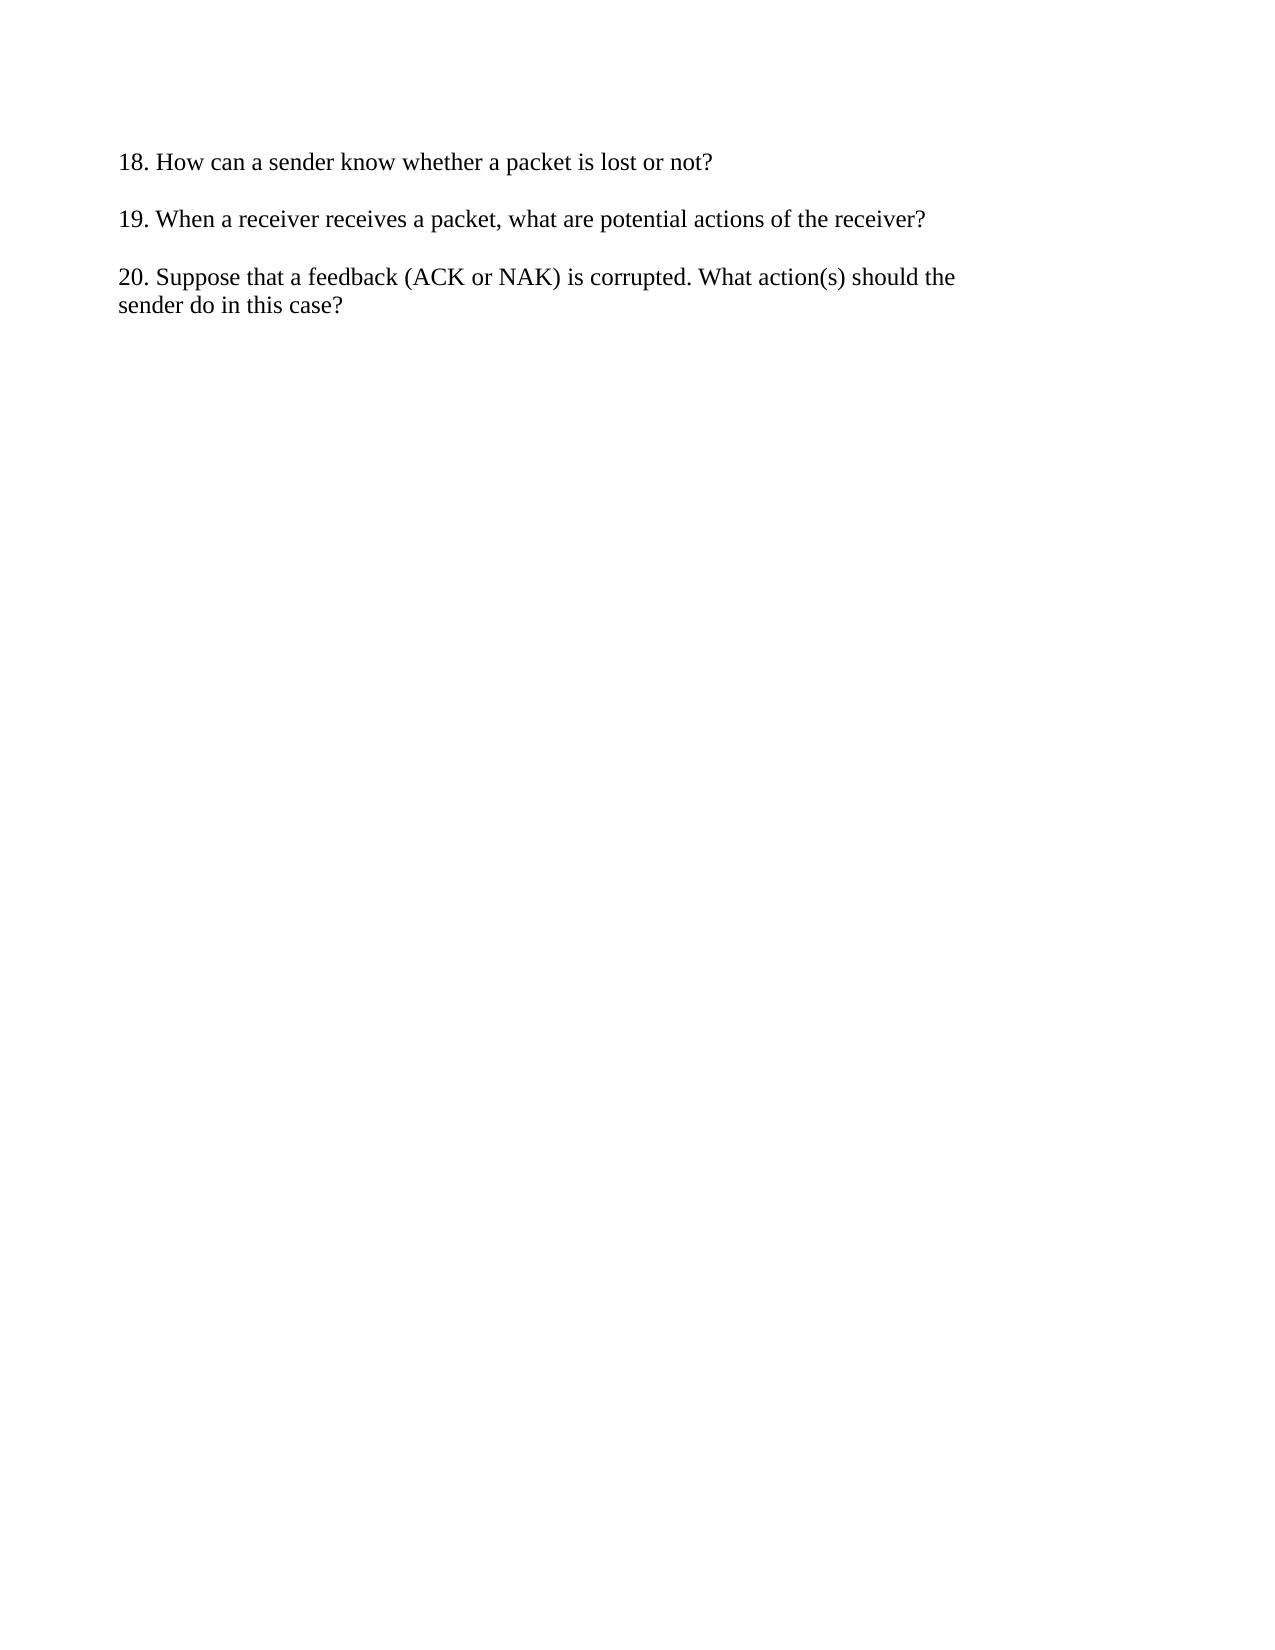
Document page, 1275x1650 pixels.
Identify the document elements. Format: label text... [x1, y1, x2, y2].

text 18. How can a sender know whether a packet is lost or not? [118, 147, 1157, 176]
text 19. When a receiver receives a packet, what are potential actions of the receiver? [118, 204, 1157, 233]
text 20. Suppose that a feedback (ACK or NAK) is corrupted. What action(s) should the [118, 262, 1157, 291]
text sender do in this case? [118, 291, 1157, 319]
